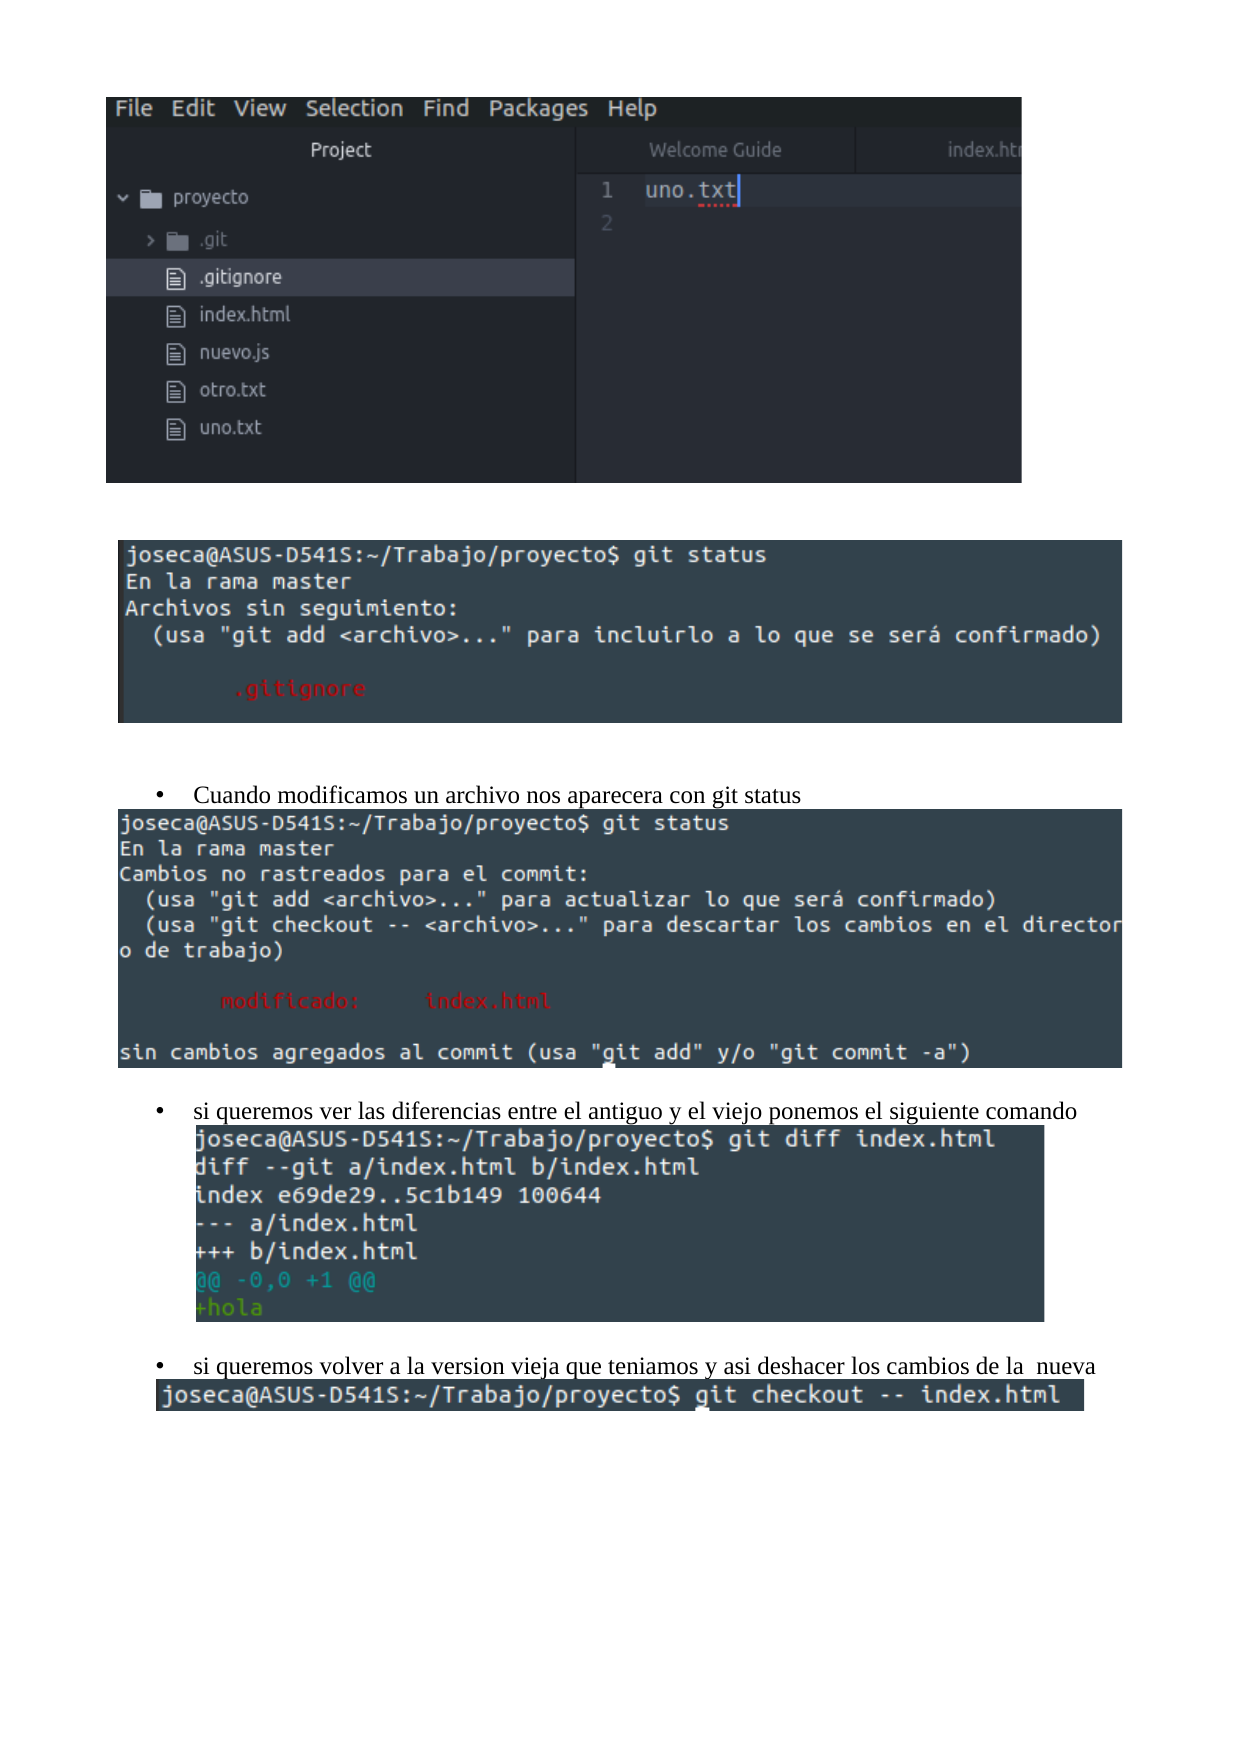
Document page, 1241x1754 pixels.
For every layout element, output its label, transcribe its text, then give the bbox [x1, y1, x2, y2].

picture [118, 809, 1123, 1068]
picture [118, 540, 1123, 723]
picture [196, 1125, 1045, 1322]
picture [106, 97, 1022, 483]
list si queremos volver a la version vieja que teniamos y asi deshacer los cambios de la nueva [156, 1351, 1122, 1379]
picture [156, 1379, 1085, 1411]
list si queremos ver las diferencias entre el antiguo y el viejo ponemos el siguiente comando [156, 1096, 1122, 1125]
list Cuando modificamos un archivo nos aparecera con git status [156, 781, 1122, 809]
